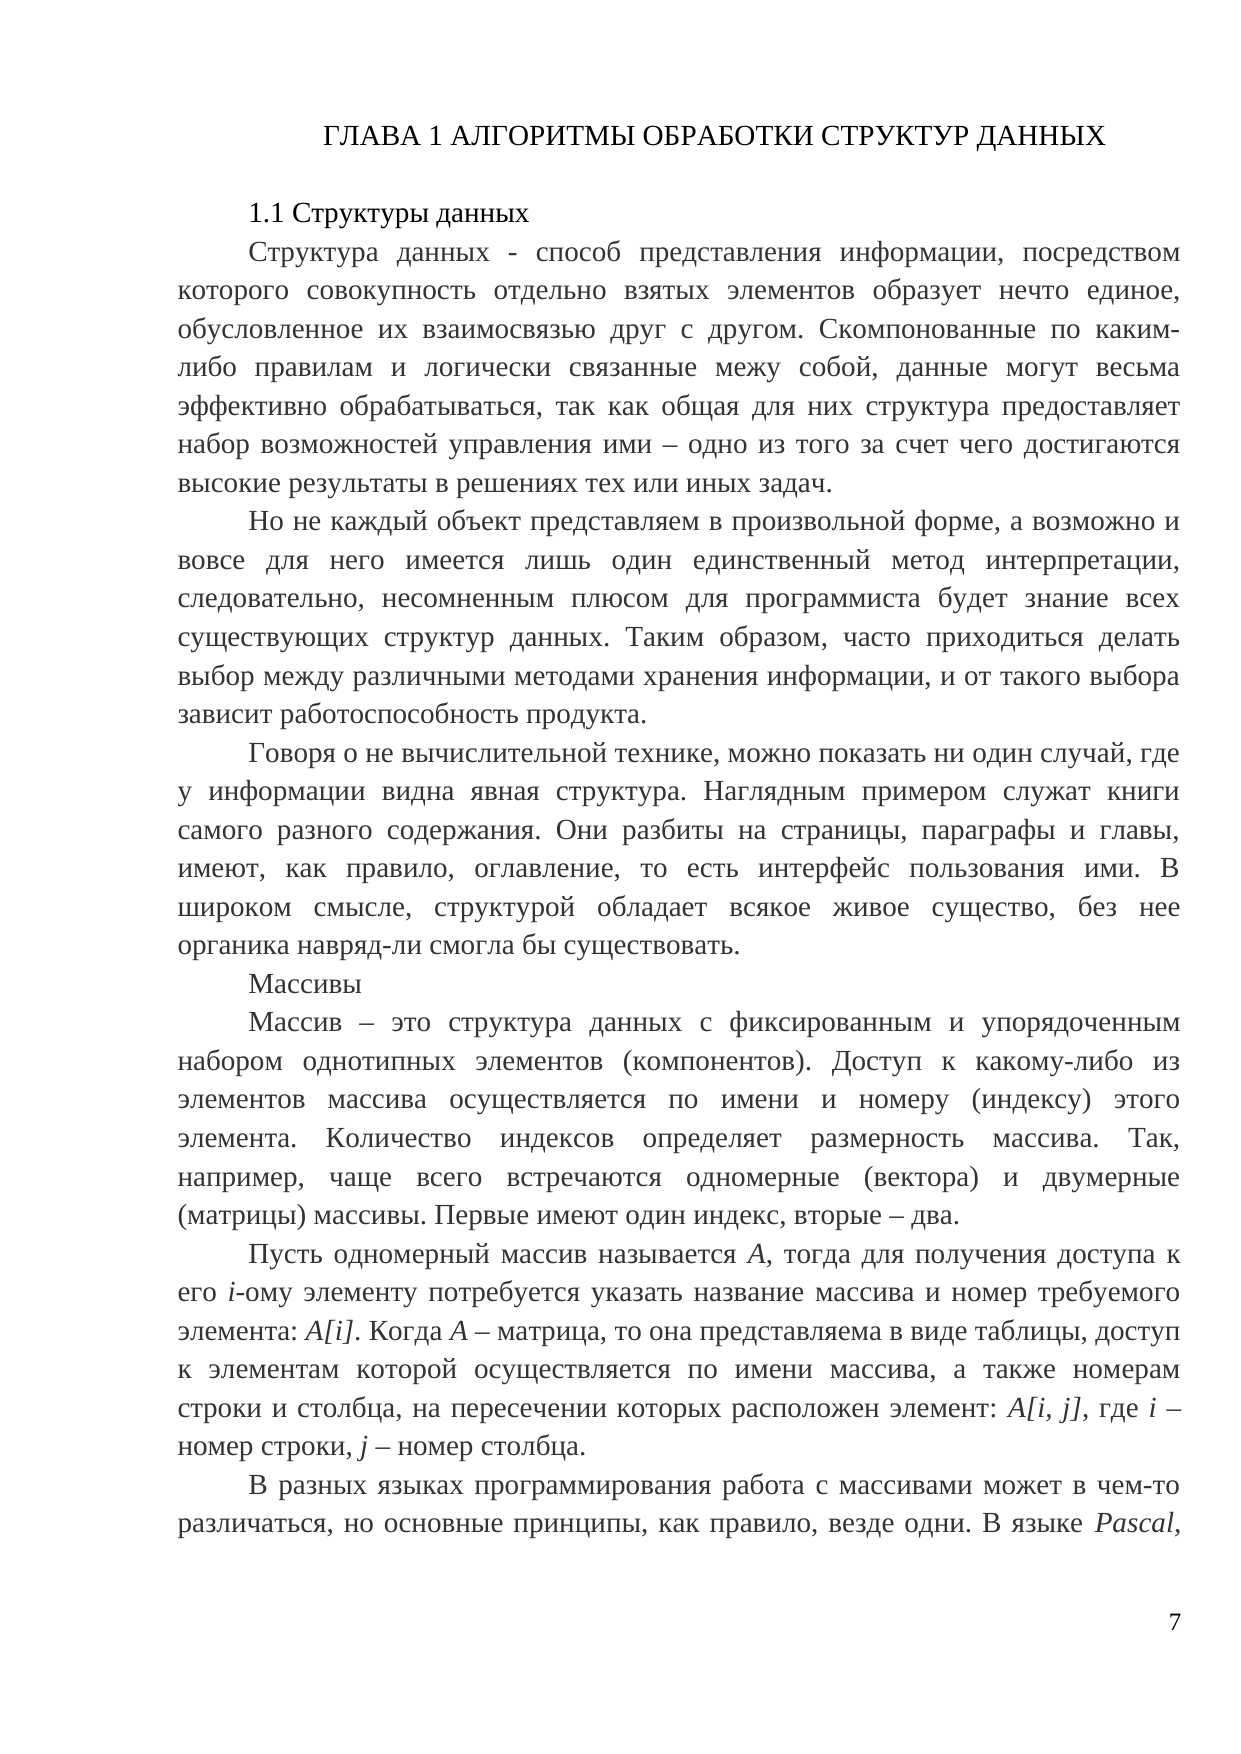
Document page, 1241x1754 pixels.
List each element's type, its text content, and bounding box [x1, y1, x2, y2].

text Массив – это структура данных с фиксированным и упорядоченным набором однотипных элементов (компонентов). Доступ к какому-либо из элементов массива осуществляется по имени и номеру (индексу) этого элемента. Количество индексов определяет размерность массива. Так, например, чаще всего встречаются одномерные (вектора) и двумерные (матрицы) массивы. Первые имеют один индекс, вторые – два. [177, 1004, 1181, 1231]
text Говоря о не вычислительной технике, можно показать ни один случай, где у информации видна явная структура. Наглядным примером служат книги самого разного содержания. Они разбиты на страницы, параграфы и главы, имеют, как правило, оглавление, то есть интерфейс пользования ими. В широком смысле, структурой обладает всякое живое существо, без нее органика навряд-ли смогла бы существовать. [177, 735, 1181, 961]
text Массивы [177, 966, 1181, 999]
text Пусть одномерный массив называется A, тогда для получения доступа к его i-ому элементу потребуется указать название массива и номер требуемого элемента: A[i]. Когда A – матрица, то она представляема в виде таблицы, доступ к элементам которой осуществляется по имени массива, а также номерам строки и столбца, на пересечении которых расположен элемент: A[i, j], где i – номер строки, j – номер столбца. [177, 1236, 1181, 1462]
text Структура данных - способ представления информации, посредством которого совокупность отдельно взятых элементов образует нечто единое, обусловленное их взаимосвязью друг с другом. Скомпонованные по каким-либо правилам и логически связанные межу собой, данные могут весьма эффективно обрабатываться, так как общая для них структура предоставляет набор возможностей управления ими – одно из того за счет чего достигаются высокие результаты в решениях тех или иных задач. [177, 234, 1181, 498]
text 1.1 Структуры данных [177, 195, 1181, 229]
text ГЛАВА 1 АЛГОРИТМЫ ОБРАБОТКИ СТРУКТУР ДАННЫХ [177, 118, 1181, 152]
text Но не каждый объект представляем в произвольной форме, а возможно и вовсе для него имеется лишь один единственный метод интерпретации, следовательно, несомненным плюсом для программиста будет знание всех существующих структур данных. Таким образом, часто приходиться делать выбор между различными методами хранения информации, и от такого выбора зависит работоспособность продукта. [177, 503, 1181, 730]
text В разных языках программирования работа с массивами может в чем-то различаться, но основные принципы, как правило, везде одни. В языке Pascal, [177, 1467, 1181, 1539]
